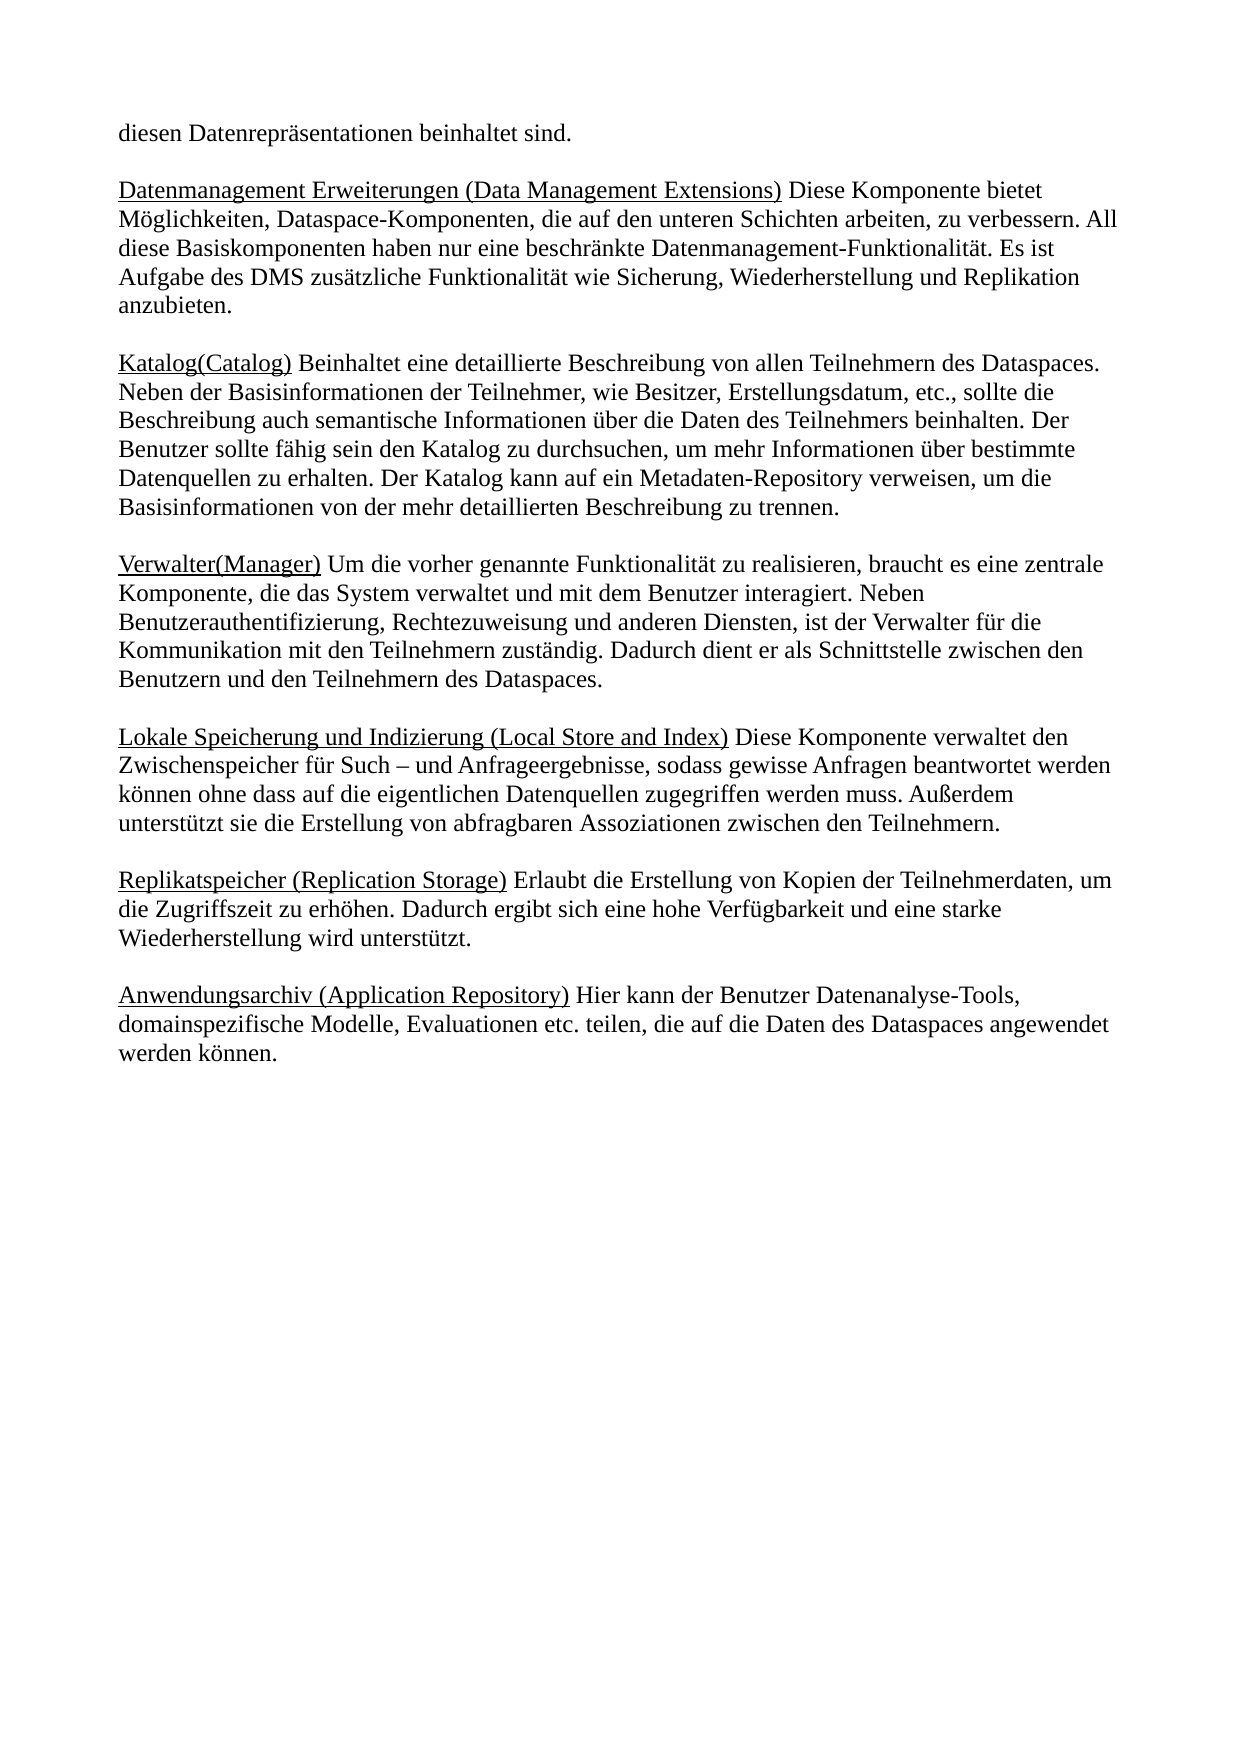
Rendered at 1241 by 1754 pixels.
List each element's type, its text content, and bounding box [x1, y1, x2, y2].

text diesen Datenrepräsentationen beinhaltet sind. [118, 118, 1122, 147]
text Lokale Speicherung und Indizierung (Local Store and Index) Diese Komponente verwaltet den Zwischenspeicher für Such – und Anfrageergebnisse, sodass gewisse Anfragen beantwortet werden können ohne dass auf die eigentlichen Datenquellen zugegriffen werden muss. Außerdem unterstützt sie die Erstellung von abfragbaren Assoziationen zwischen den Teilnehmern. [118, 722, 1122, 837]
text Replikatspeicher (Replication Storage) Erlaubt die Erstellung von Kopien der Teilnehmerdaten, um die Zugriffszeit zu erhöhen. Dadurch ergibt sich eine hohe Verfügbarkeit und eine starke Wiederherstellung wird unterstützt. [118, 866, 1122, 952]
text Verwalter(Manager) Um die vorher genannte Funktionalität zu realisieren, braucht es eine zentrale Komponente, die das System verwaltet und mit dem Benutzer interagiert. Neben Benutzerauthentifizierung, Rechtezuweisung und anderen Diensten, ist der Verwalter für die Kommunikation mit den Teilnehmern zuständig. Dadurch dient er als Schnittstelle zwischen den Benutzern und den Teilnehmern des Dataspaces. [118, 549, 1122, 693]
text Anwendungsarchiv (Application Repository) Hier kann der Benutzer Datenanalyse-Tools, domainspezifische Modelle, Evaluationen etc. teilen, die auf die Daten des Dataspaces angewendet werden können. [118, 981, 1122, 1067]
text Datenmanagement Erweiterungen (Data Management Extensions) Diese Komponente bietet Möglichkeiten, Dataspace-Komponenten, die auf den unteren Schichten arbeiten, zu verbessern. All diese Basiskomponenten haben nur eine beschränkte Datenmanagement-Funktionalität. Es ist Aufgabe des DMS zusätzliche Funktionalität wie Sicherung, Wiederherstellung und Replikation anzubieten. [118, 176, 1122, 319]
text Katalog(Catalog) Beinhaltet eine detaillierte Beschreibung von allen Teilnehmern des Dataspaces. Neben der Basisinformationen der Teilnehmer, wie Besitzer, Erstellungsdatum, etc., sollte die Beschreibung auch semantische Informationen über die Daten des Teilnehmers beinhalten. Der Benutzer sollte fähig sein den Katalog zu durchsuchen, um mehr Informationen über bestimmte Datenquellen zu erhalten. Der Katalog kann auf ein Metadaten-Repository verweisen, um die Basisinformationen von der mehr detaillierten Beschreibung zu trennen. [118, 348, 1122, 521]
